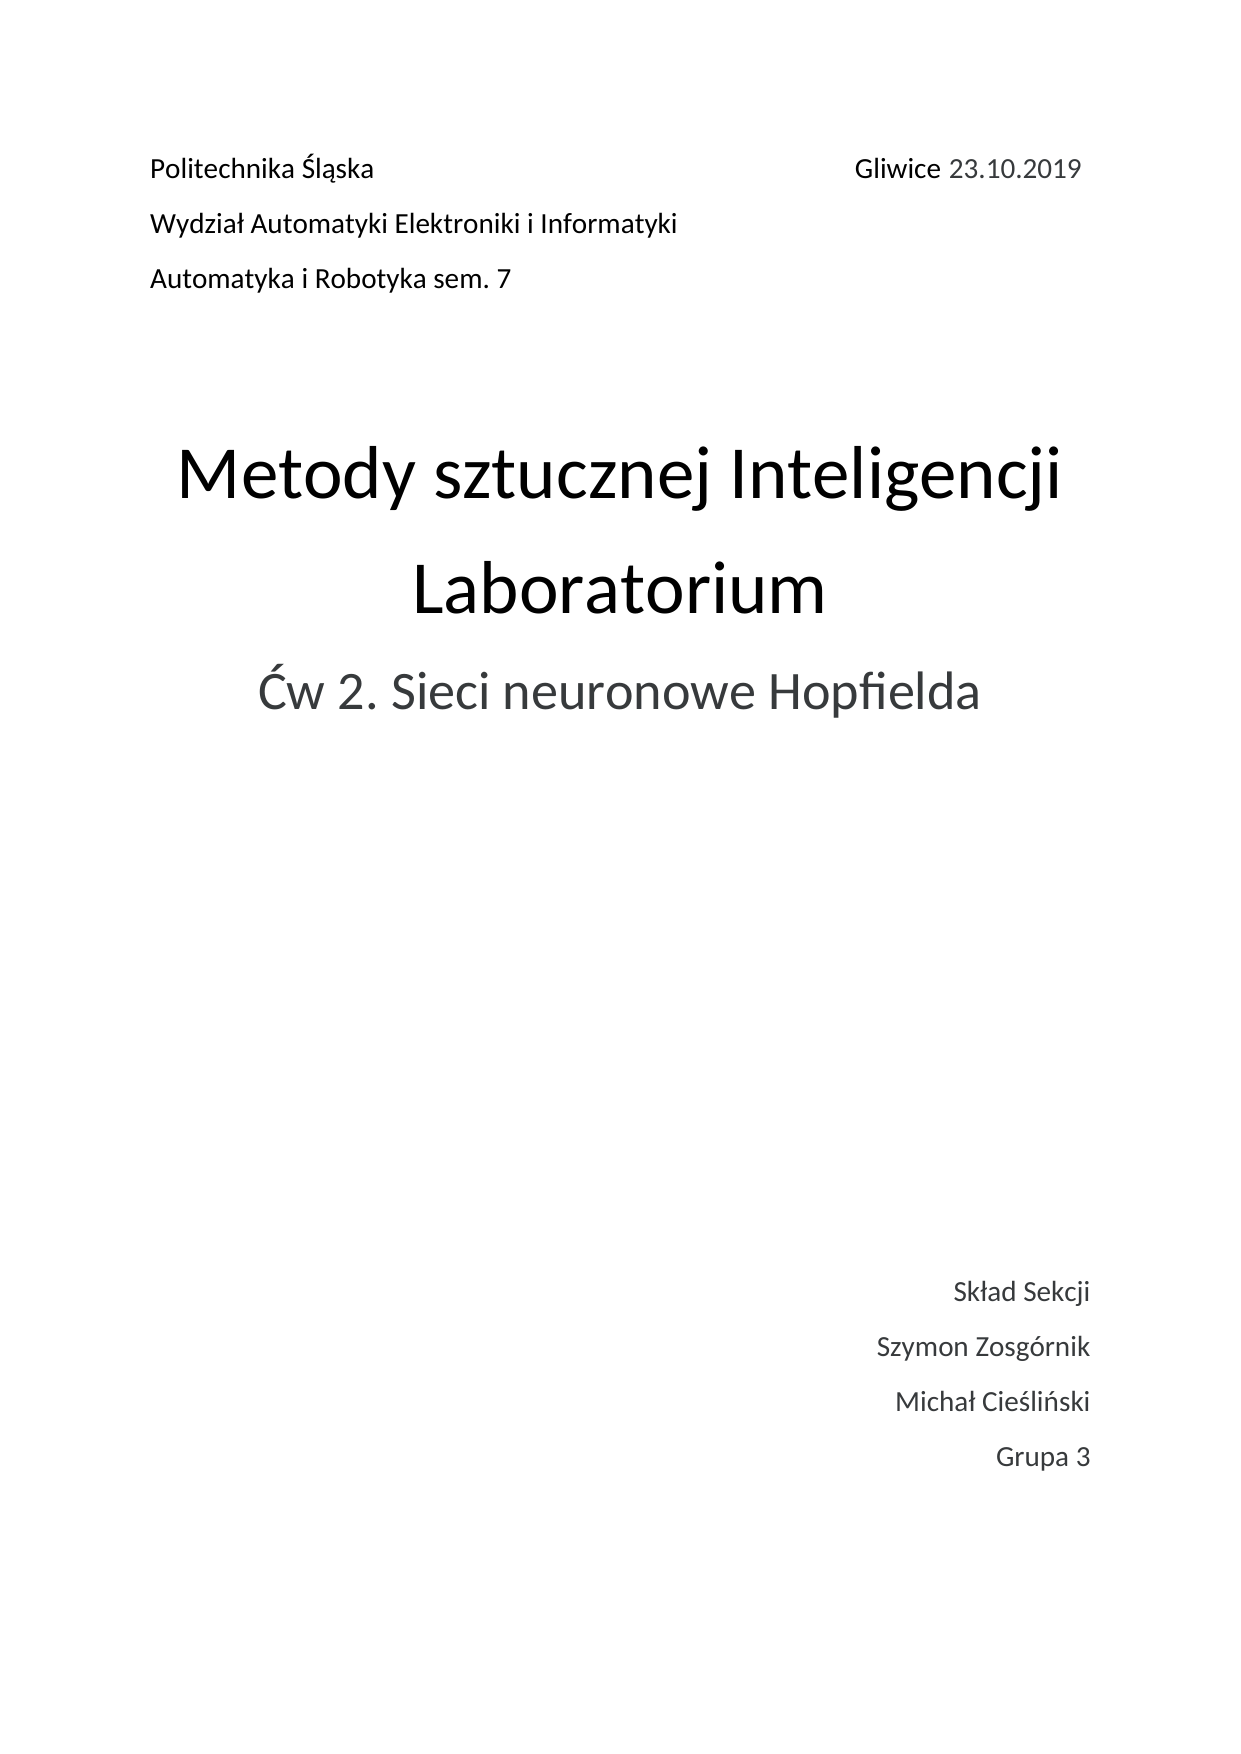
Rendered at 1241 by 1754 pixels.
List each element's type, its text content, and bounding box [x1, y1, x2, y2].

text Szymon Zosgórnik [150, 1328, 1090, 1363]
text Michał Cieśliński [150, 1383, 1090, 1418]
text Ćw 2. Sieci neuronowe Hopfielda [150, 657, 1090, 723]
text Skład Sekcji [150, 1273, 1090, 1308]
text Laboratorium [150, 541, 1090, 633]
text Automatyka i Robotyka sem. 7 [150, 260, 1090, 296]
text Wydział Automatyki Elektroniki i Informatyki [150, 205, 1090, 241]
text Politechnika Śląska Gliwice 23.10.2019 [150, 150, 1090, 186]
text Grupa 3 [150, 1438, 1090, 1474]
text Metody sztucznej Inteligencji [150, 426, 1090, 517]
